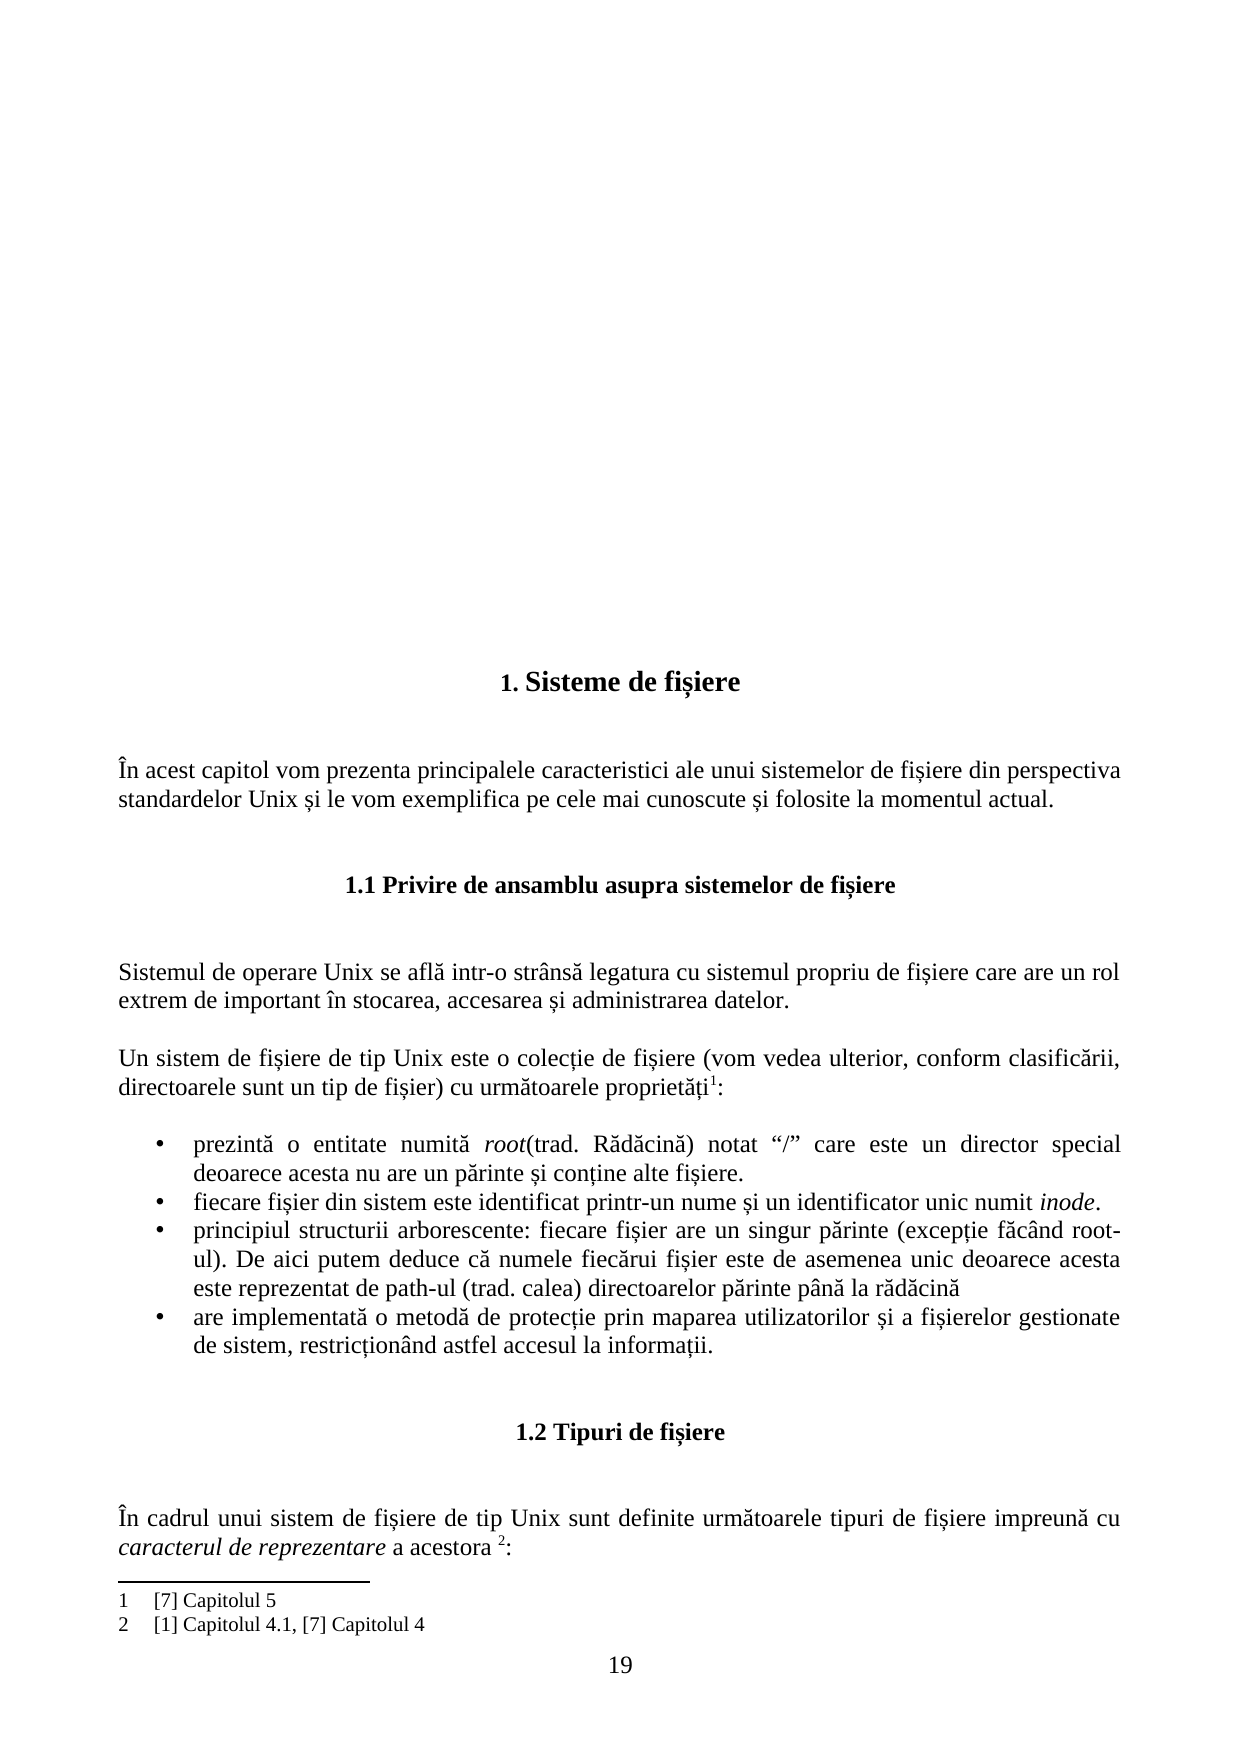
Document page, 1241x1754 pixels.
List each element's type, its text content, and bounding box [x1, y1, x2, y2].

list are implementată o metodă de protecție prin maparea utilizatorilor și a fișierelor gestionate de sistem, restricționând astfel accesul la informații. [156, 1302, 1122, 1359]
text [7] Capitolul 5 [118, 1588, 1122, 1612]
text Un sistem de fișiere de tip Unix este o colecție de fișiere (vom vedea ulterior, conform clasificării, directoarele sunt un tip de fișier) cu următoarele proprietăți: [118, 1043, 1122, 1100]
text În cadrul unui sistem de fișiere de tip Unix sunt definite următoarele tipuri de fișiere impreună cu caracterul de reprezentare a acestora : [118, 1503, 1122, 1560]
text 1.2 Tipuri de fișiere [118, 1417, 1122, 1445]
text [1] Capitolul 4.1, [7] Capitolul 4 [118, 1612, 1122, 1636]
text În acest capitol vom prezenta principalele caracteristici ale unui sistemelor de fișiere din perspectiva standardelor Unix și le vom exemplifica pe cele mai cunoscute și folosite la momentul actual. [118, 755, 1122, 813]
text Sistemul de operare Unix se află intr-o strânsă legatura cu sistemul propriu de fișiere care are un rol extrem de important în stocarea, accesarea și administrarea datelor. [118, 957, 1122, 1014]
text 1. Sisteme de fișiere [118, 664, 1122, 698]
list prezintă o entitate numită root(trad. Rădăcină) notat “/” care este un director special deoarece acesta nu are un părinte și conține alte fișiere. [156, 1129, 1122, 1187]
list principiul structurii arborescente: fiecare fișier are un singur părinte (excepție făcând root-ul). De aici putem deduce că numele fiecărui fișier este de asemenea unic deoarece acesta este reprezentat de path-ul (trad. calea) directoarelor părinte până la rădăcină [156, 1215, 1122, 1302]
text 1.1 Privire de ansamblu asupra sistemelor de fișiere [118, 870, 1122, 899]
list fiecare fișier din sistem este identificat printr-un nume și un identificator unic numit inode. [156, 1187, 1122, 1215]
